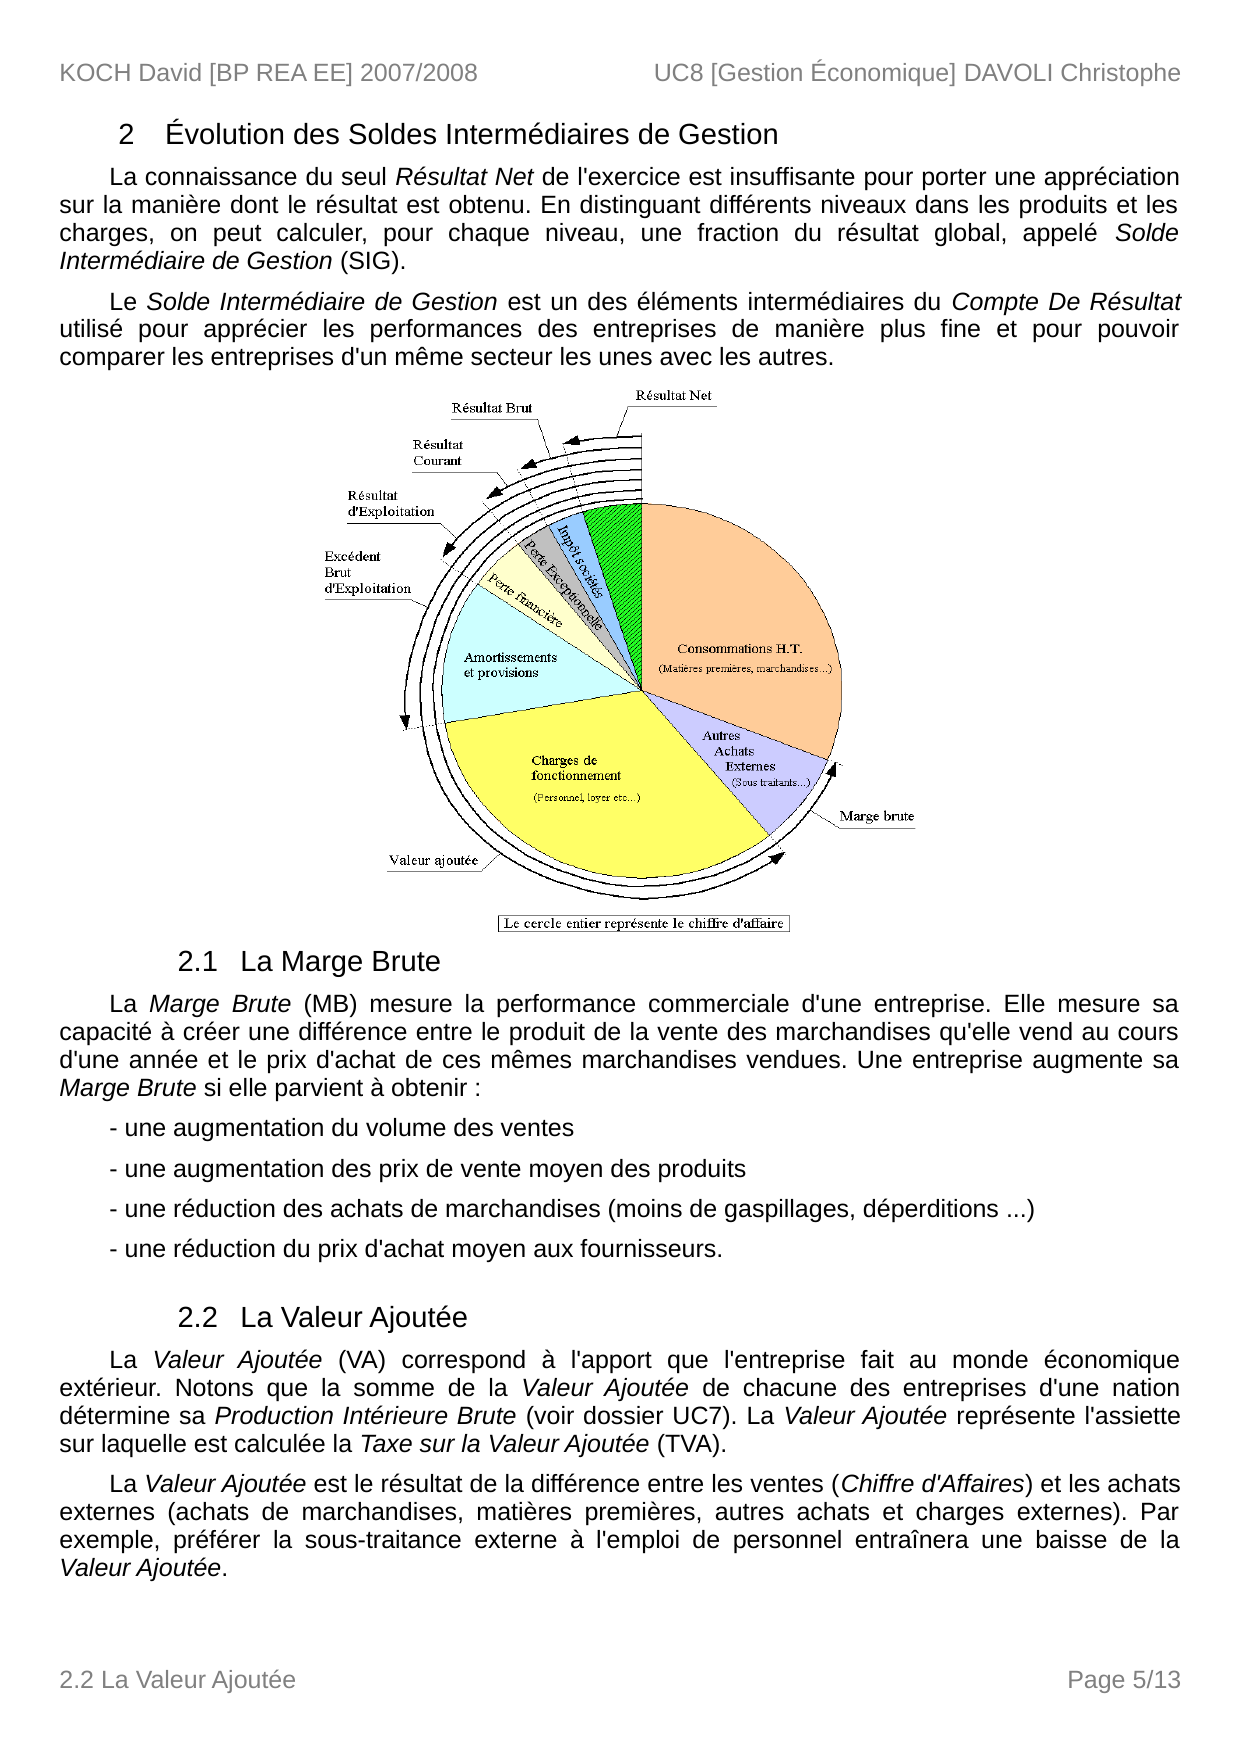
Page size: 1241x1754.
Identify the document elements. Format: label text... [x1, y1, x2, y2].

text La Marge Brute (MB) mesure la performance commerciale d'une entreprise. Elle mesure sa capacité à créer une différence entre le produit de la vente des marchandises qu'elle vend au cours d'une année et le prix d'achat de ces mêmes marchandises vendues. Une entreprise augmente sa Marge Brute si elle parvient à obtenir : [59, 990, 1181, 1102]
text - une augmentation du volume des ventes [59, 1114, 1181, 1142]
text La Valeur Ajoutée est le résultat de la différence entre les ventes (Chiffre d'Affaires) et les achats externes (achats de marchandises, matières premières, autres achats et charges externes). Par exemple, préférer la sous-traitance externe à l'emploi de personnel entraînera une baisse de la Valeur Ajoutée. [59, 1470, 1181, 1582]
text La connaissance du seul Résultat Net de l'exercice est insuffisante pour porter une appréciation sur la manière dont le résultat est obtenu. En distinguant différents niveaux dans les produits et les charges, on peut calculer, pour chaque niveau, une fraction du résultat global, appelé Solde Intermédiaire de Gestion (SIG). [59, 163, 1181, 275]
subtitle La Marge Brute [59, 408, 1181, 977]
picture [325, 383, 916, 945]
text Le Solde Intermédiaire de Gestion est un des éléments intermédiaires du Compte De Résultat utilisé pour apprécier les performances des entreprises de manière plus fine et pour pouvoir comparer les entreprises d'un même secteur les unes avec les autres. [59, 287, 1181, 371]
text - une réduction des achats de marchandises (moins de gaspillages, déperditions ...) [59, 1195, 1181, 1223]
subtitle La Valeur Ajoutée [59, 1301, 1181, 1333]
text La Valeur Ajoutée (VA) correspond à l'apport que l'entreprise fait au monde économique extérieur. Notons que la somme de la Valeur Ajoutée de chacune des entreprises d'une nation détermine sa Production Intérieure Brute (voir dossier UC7). La Valeur Ajoutée représente l'assiette sur laquelle est calculée la Taxe sur la Valeur Ajoutée (TVA). [59, 1346, 1181, 1457]
text - une réduction du prix d'achat moyen aux fournisseurs. [59, 1235, 1181, 1263]
text - une augmentation des prix de vente moyen des produits [59, 1154, 1181, 1182]
subtitle Évolution des Soldes Intermédiaires de Gestion [59, 118, 1181, 151]
